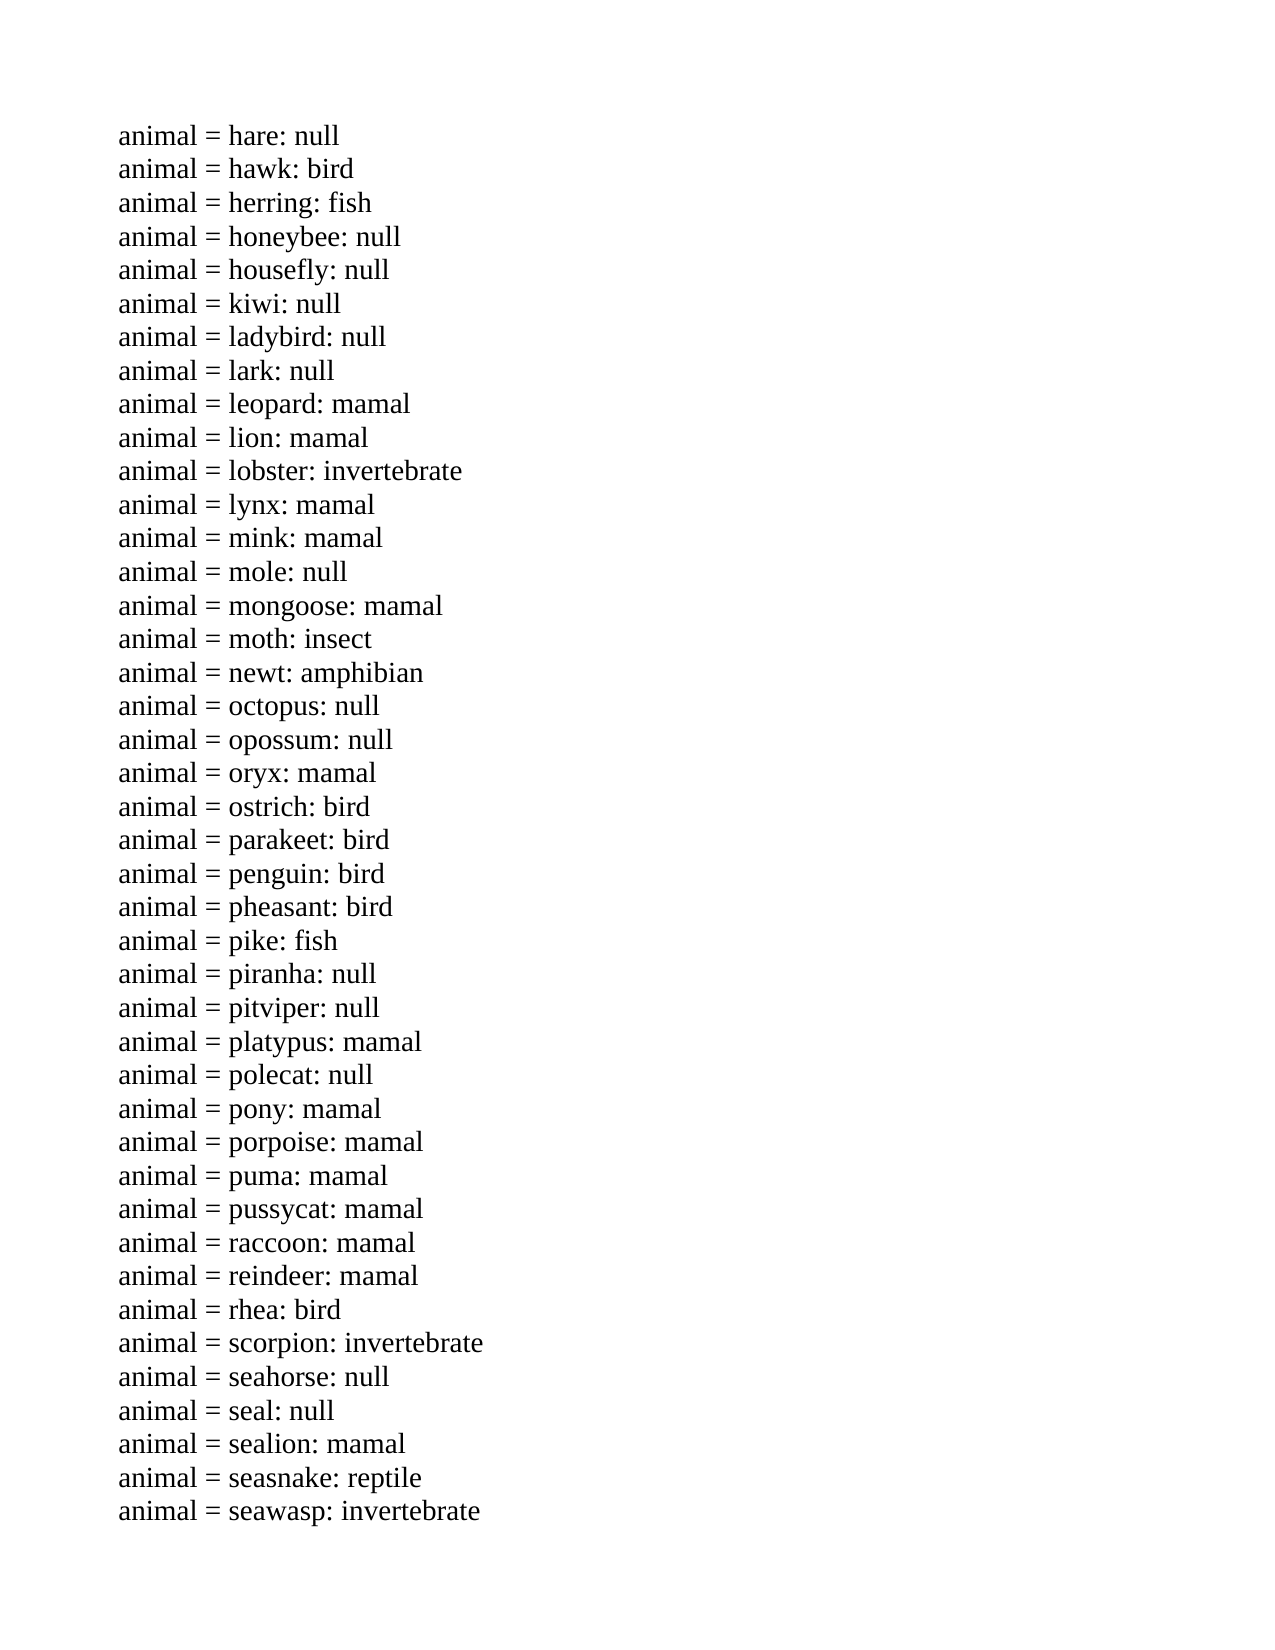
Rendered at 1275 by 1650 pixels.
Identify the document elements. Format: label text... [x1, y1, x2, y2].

text animal = penguin: bird [118, 856, 1157, 889]
text animal = pike: fish [118, 923, 1157, 957]
text animal = moth: insect [118, 621, 1157, 655]
text animal = scorpion: invertebrate [118, 1326, 1157, 1359]
text animal = mole: null [118, 554, 1157, 588]
text animal = hare: null [118, 118, 1157, 152]
text animal = parakeet: bird [118, 822, 1157, 856]
text animal = kiwi: null [118, 286, 1157, 319]
text animal = oryx: mamal [118, 755, 1157, 789]
text animal = mongoose: mamal [118, 588, 1157, 621]
text animal = reindeer: mamal [118, 1258, 1157, 1292]
text animal = ostrich: bird [118, 789, 1157, 822]
text animal = polecat: null [118, 1057, 1157, 1091]
text animal = pitviper: null [118, 990, 1157, 1024]
text animal = newt: amphibian [118, 655, 1157, 688]
text animal = seawasp: invertebrate [118, 1493, 1157, 1527]
text animal = lark: null [118, 353, 1157, 386]
text animal = lobster: invertebrate [118, 453, 1157, 487]
text animal = octopus: null [118, 688, 1157, 722]
text animal = puma: mamal [118, 1158, 1157, 1191]
text animal = seal: null [118, 1393, 1157, 1426]
text animal = porpoise: mamal [118, 1124, 1157, 1158]
text animal = lion: mamal [118, 420, 1157, 453]
text animal = hawk: bird [118, 152, 1157, 185]
text animal = pheasant: bird [118, 889, 1157, 923]
text animal = ladybird: null [118, 319, 1157, 353]
text animal = raccoon: mamal [118, 1225, 1157, 1258]
text animal = opossum: null [118, 722, 1157, 755]
text animal = seahorse: null [118, 1359, 1157, 1393]
text animal = mink: mamal [118, 521, 1157, 554]
text animal = sealion: mamal [118, 1426, 1157, 1460]
text animal = lynx: mamal [118, 487, 1157, 521]
text animal = rhea: bird [118, 1292, 1157, 1326]
text animal = platypus: mamal [118, 1024, 1157, 1057]
text animal = seasnake: reptile [118, 1460, 1157, 1493]
text animal = herring: fish [118, 185, 1157, 219]
text animal = housefly: null [118, 252, 1157, 286]
text animal = piranha: null [118, 957, 1157, 990]
text animal = pony: mamal [118, 1091, 1157, 1124]
text animal = leopard: mamal [118, 386, 1157, 420]
text animal = honeybee: null [118, 219, 1157, 252]
text animal = pussycat: mamal [118, 1191, 1157, 1225]
